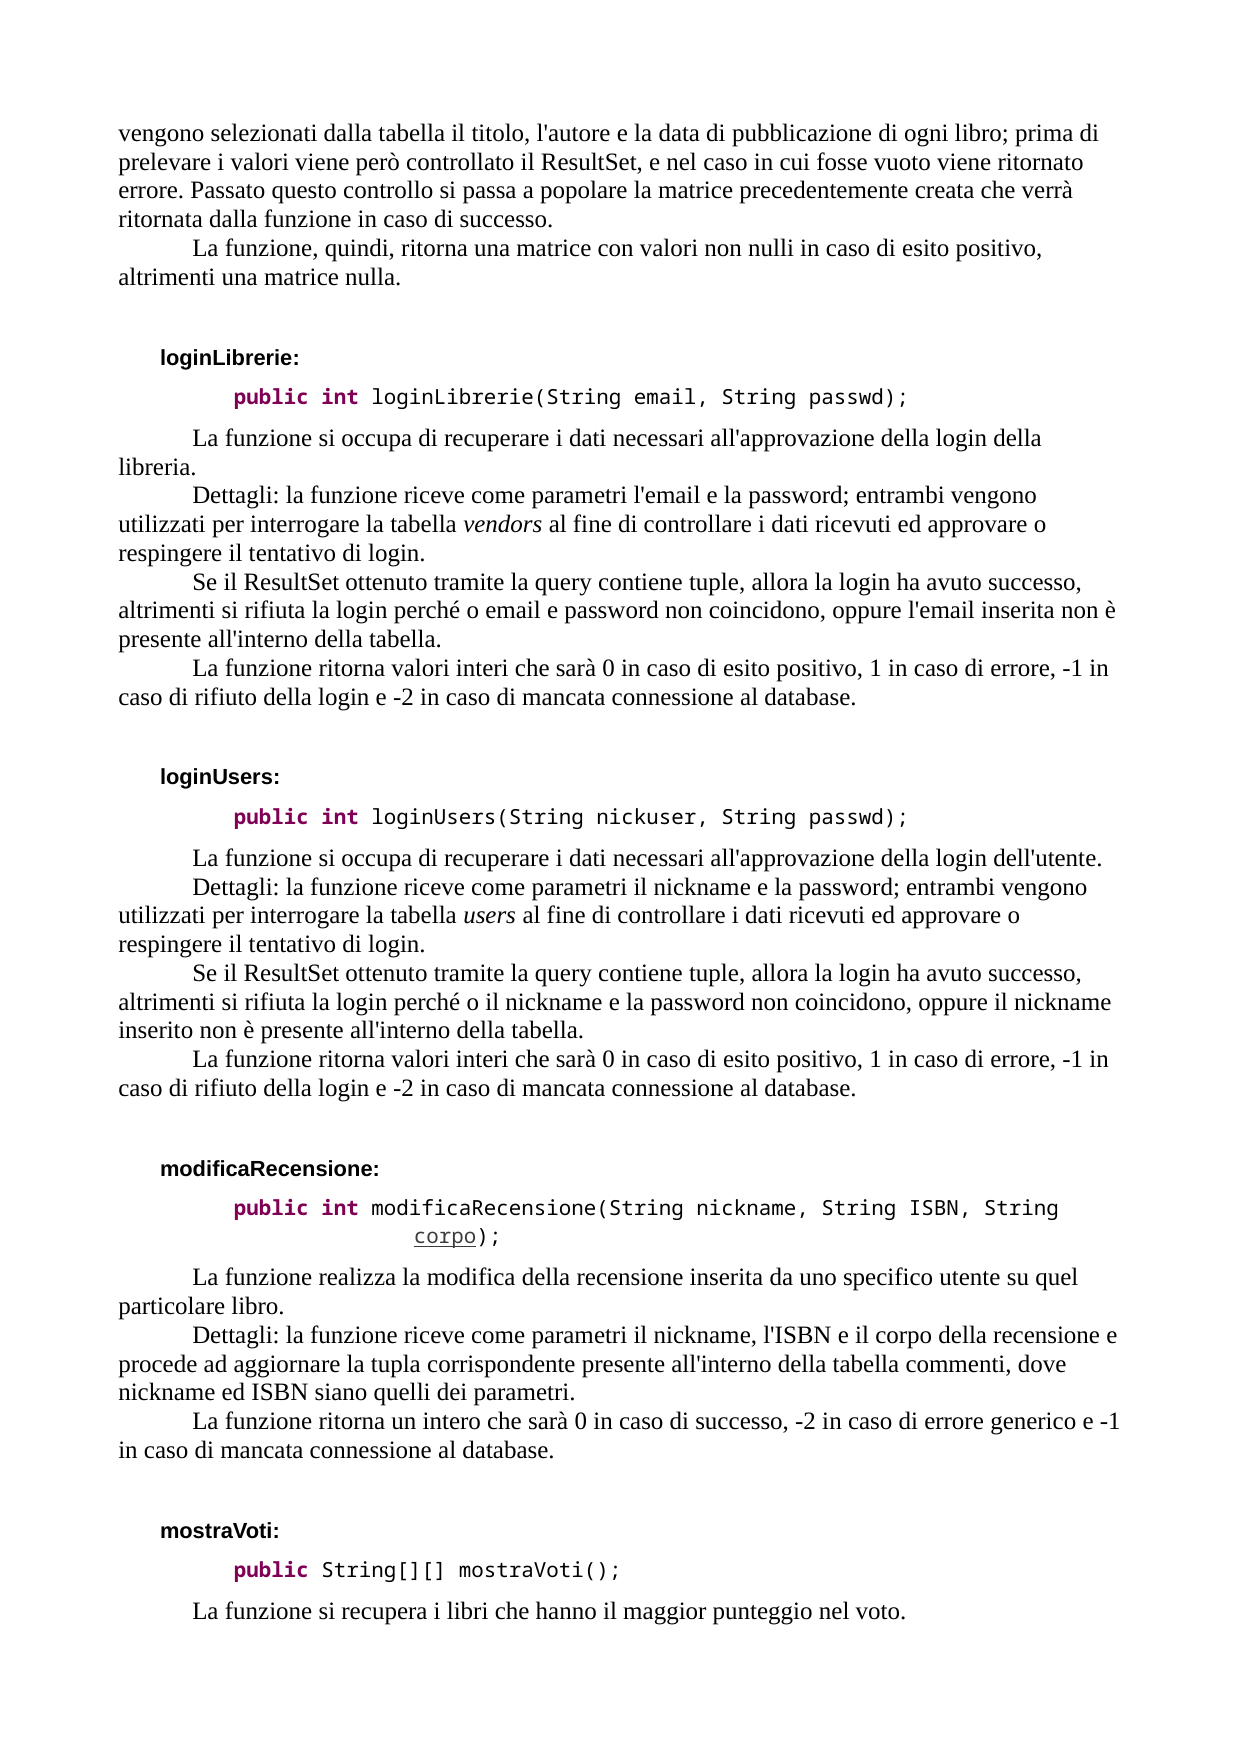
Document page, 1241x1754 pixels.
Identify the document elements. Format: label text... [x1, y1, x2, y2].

text Se il ResultSet ottenuto tramite la query contiene tuple, allora la login ha avuto successo, altrimenti si rifiuta la login perché o il nickname e la password non coincidono, oppure il nickname inserito non è presente all'interno della tabella. [118, 958, 1122, 1044]
text vengono selezionati dalla tabella il titolo, l'autore e la data di pubblicazione di ogni libro; prima di prelevare i valori viene però controllato il ResultSet, e nel caso in cui fosse vuoto viene ritornato errore. Passato questo controllo si passa a popolare la matrice precedentemente creata che verrà ritornata dalla funzione in caso di successo. [118, 118, 1122, 233]
text public String[][] mostraVoti(); [233, 1555, 1122, 1584]
text La funzione, quindi, ritorna una matrice con valori non nulli in caso di esito positivo, altrimenti una matrice nulla. [118, 233, 1122, 291]
text public int loginUsers(String nickuser, String passwd); [233, 802, 1122, 830]
text public int loginLibrerie(String email, String passwd); [233, 382, 1122, 411]
subtitle modificaRecensione: [160, 1155, 1122, 1181]
text La funzione realizza la modifica della recensione inserita da uno specifico utente su quel particolare libro. [118, 1262, 1122, 1320]
subtitle loginLibrerie: [160, 344, 1122, 369]
text La funzione si occupa di recuperare i dati necessari all'approvazione della login dell'utente. [118, 843, 1122, 872]
subtitle mostraVoti: [160, 1517, 1122, 1543]
text La funzione si occupa di recuperare i dati necessari all'approvazione della login della libreria. [118, 423, 1122, 481]
text Dettagli: la funzione riceve come parametri l'email e la password; entrambi vengono utilizzati per interrogare la tabella vendors al fine di controllare i dati ricevuti ed approvare o respingere il tentativo di login. [118, 481, 1122, 567]
text La funzione ritorna valori interi che sarà 0 in caso di esito positivo, 1 in caso di errore, -1 in caso di rifiuto della login e -2 in caso di mancata connessione al database. [118, 1044, 1122, 1102]
text public int modificaRecensione(String nickname, String ISBN, String corpo); [233, 1193, 1122, 1250]
text La funzione si recupera i libri che hanno il maggior punteggio nel voto. [118, 1596, 1122, 1625]
text Dettagli: la funzione riceve come parametri il nickname, l'ISBN e il corpo della recensione e procede ad aggiornare la tupla corrispondente presente all'interno della tabella commenti, dove nickname ed ISBN siano quelli dei parametri. [118, 1320, 1122, 1406]
text Dettagli: la funzione riceve come parametri il nickname e la password; entrambi vengono utilizzati per interrogare la tabella users al fine di controllare i dati ricevuti ed approvare o respingere il tentativo di login. [118, 872, 1122, 958]
subtitle loginUsers: [160, 764, 1122, 789]
text La funzione ritorna valori interi che sarà 0 in caso di esito positivo, 1 in caso di errore, -1 in caso di rifiuto della login e -2 in caso di mancata connessione al database. [118, 653, 1122, 711]
text Se il ResultSet ottenuto tramite la query contiene tuple, allora la login ha avuto successo, altrimenti si rifiuta la login perché o email e password non coincidono, oppure l'email inserita non è presente all'interno della tabella. [118, 567, 1122, 653]
text La funzione ritorna un intero che sarà 0 in caso di successo, -2 in caso di errore generico e -1 in caso di mancata connessione al database. [118, 1406, 1122, 1464]
